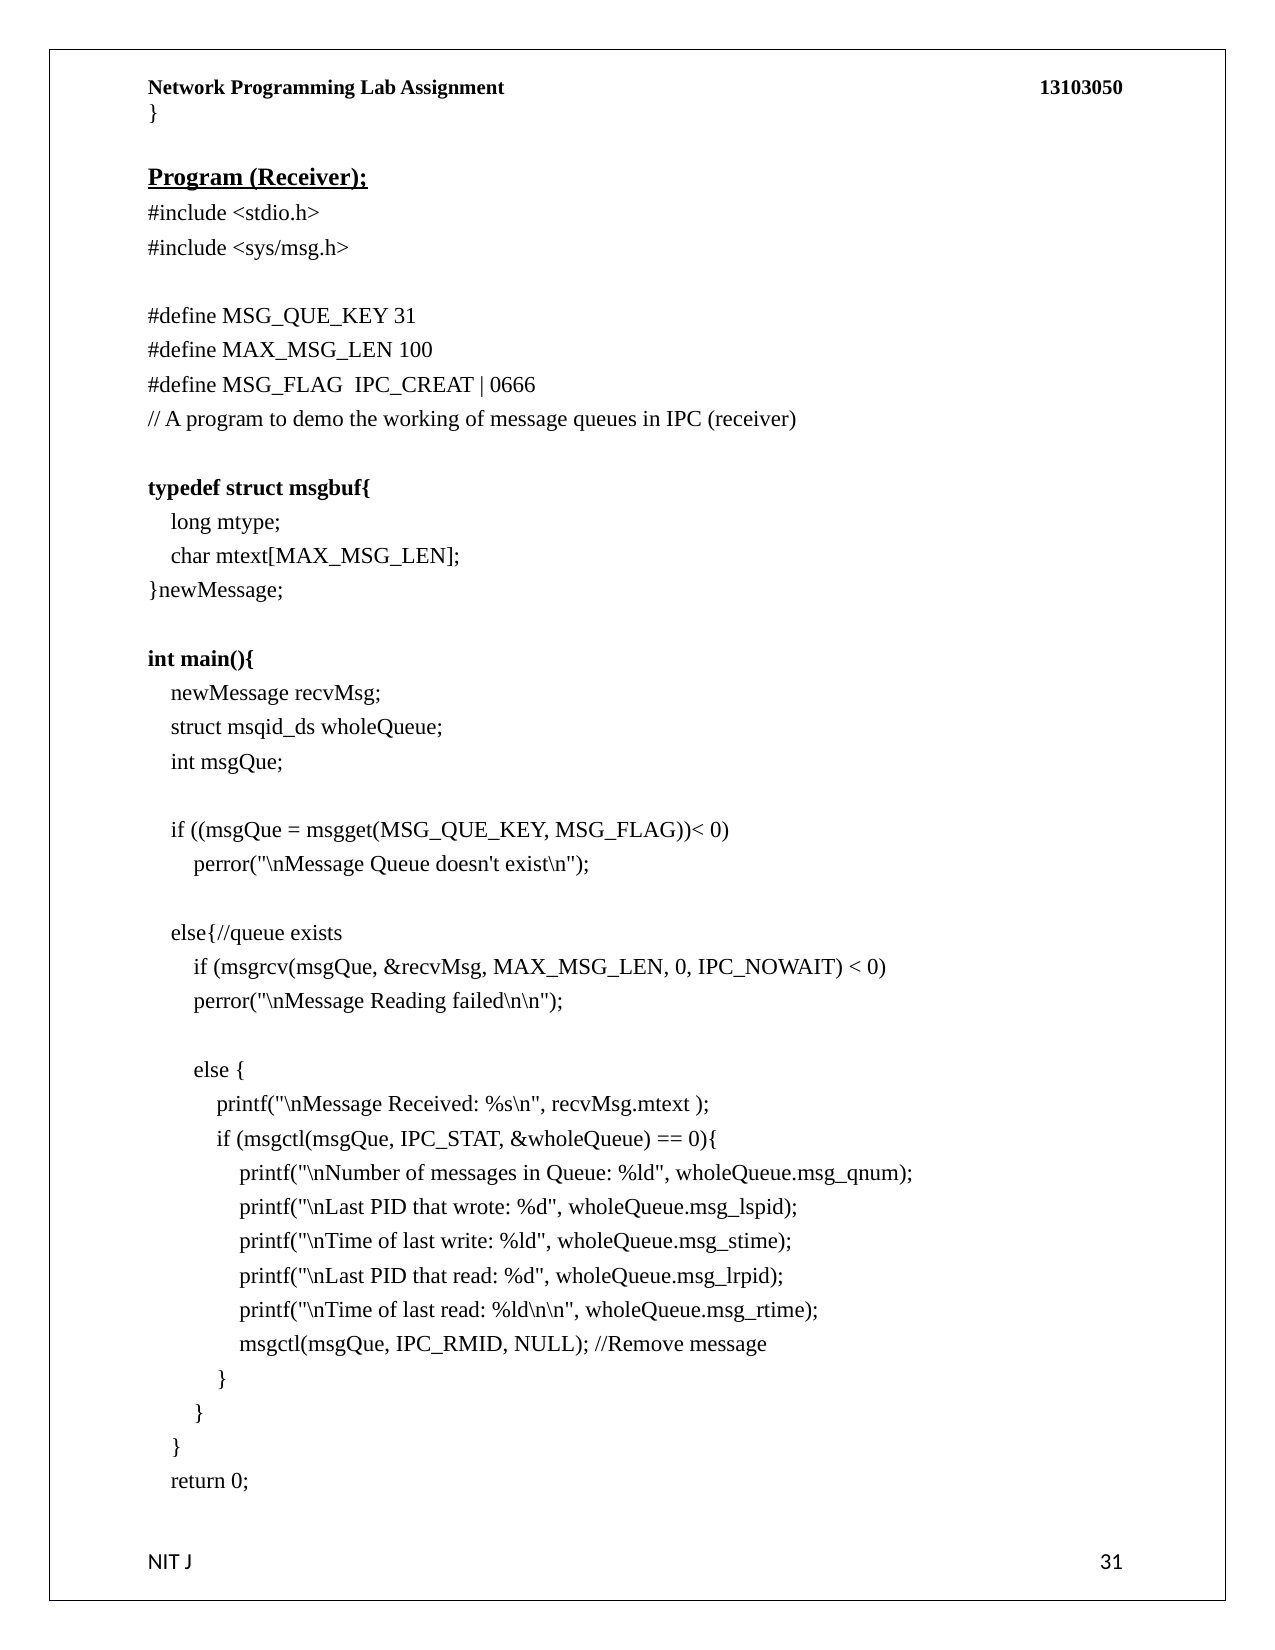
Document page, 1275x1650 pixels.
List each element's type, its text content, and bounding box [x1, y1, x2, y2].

text } [148, 1364, 1169, 1391]
text struct msqid_ds wholeQueue; [148, 713, 1169, 740]
text long mtype; [148, 508, 1169, 534]
text #define MSG_QUE_KEY 31 [148, 302, 1169, 328]
text int msgQue; [148, 748, 1169, 774]
text printf("\nMessage Received: %s\n", recvMsg.mtext ); [148, 1090, 1169, 1117]
text char mtext[MAX_MSG_LEN]; [148, 542, 1169, 568]
text newMessage recvMsg; [148, 679, 1169, 706]
text if (msgrcv(msgQue, &recvMsg, MAX_MSG_LEN, 0, IPC_NOWAIT) < 0) [148, 953, 1169, 980]
text printf("\nTime of last write: %ld", wholeQueue.msg_stime); [148, 1227, 1169, 1254]
text int main(){ [148, 645, 1169, 671]
text Program (Receiver); [148, 162, 1169, 191]
text } [148, 1433, 1169, 1459]
text printf("\nLast PID that wrote: %d", wholeQueue.msg_lspid); [148, 1193, 1169, 1219]
text return 0; [148, 1467, 1169, 1494]
text } [148, 99, 1169, 125]
text if (msgctl(msgQue, IPC_STAT, &wholeQueue) == 0){ [148, 1125, 1169, 1151]
text typedef struct msgbuf{ [148, 473, 1169, 500]
text #include <sys/msg.h> [148, 234, 1169, 260]
text perror("\nMessage Reading failed\n\n"); [148, 988, 1169, 1014]
text perror("\nMessage Queue doesn't exist\n"); [148, 851, 1169, 877]
text #include <stdio.h> [148, 199, 1169, 226]
text // A program to demo the working of message queues in IPC (receiver) [148, 405, 1169, 431]
text printf("\nTime of last read: %ld\n\n", wholeQueue.msg_rtime); [148, 1296, 1169, 1322]
text printf("\nLast PID that read: %d", wholeQueue.msg_lrpid); [148, 1262, 1169, 1288]
text else { [148, 1056, 1169, 1082]
text else{//queue exists [148, 919, 1169, 945]
text if ((msgQue = msgget(MSG_QUE_KEY, MSG_FLAG))< 0) [148, 816, 1169, 843]
text } [148, 1399, 1169, 1425]
text printf("\nNumber of messages in Queue: %ld", wholeQueue.msg_qnum); [148, 1159, 1169, 1185]
text #define MSG_FLAG IPC_CREAT | 0666 [148, 371, 1169, 397]
text }newMessage; [148, 576, 1169, 603]
text #define MAX_MSG_LEN 100 [148, 336, 1169, 363]
text msgctl(msgQue, IPC_RMID, NULL); //Remove message [148, 1330, 1169, 1357]
